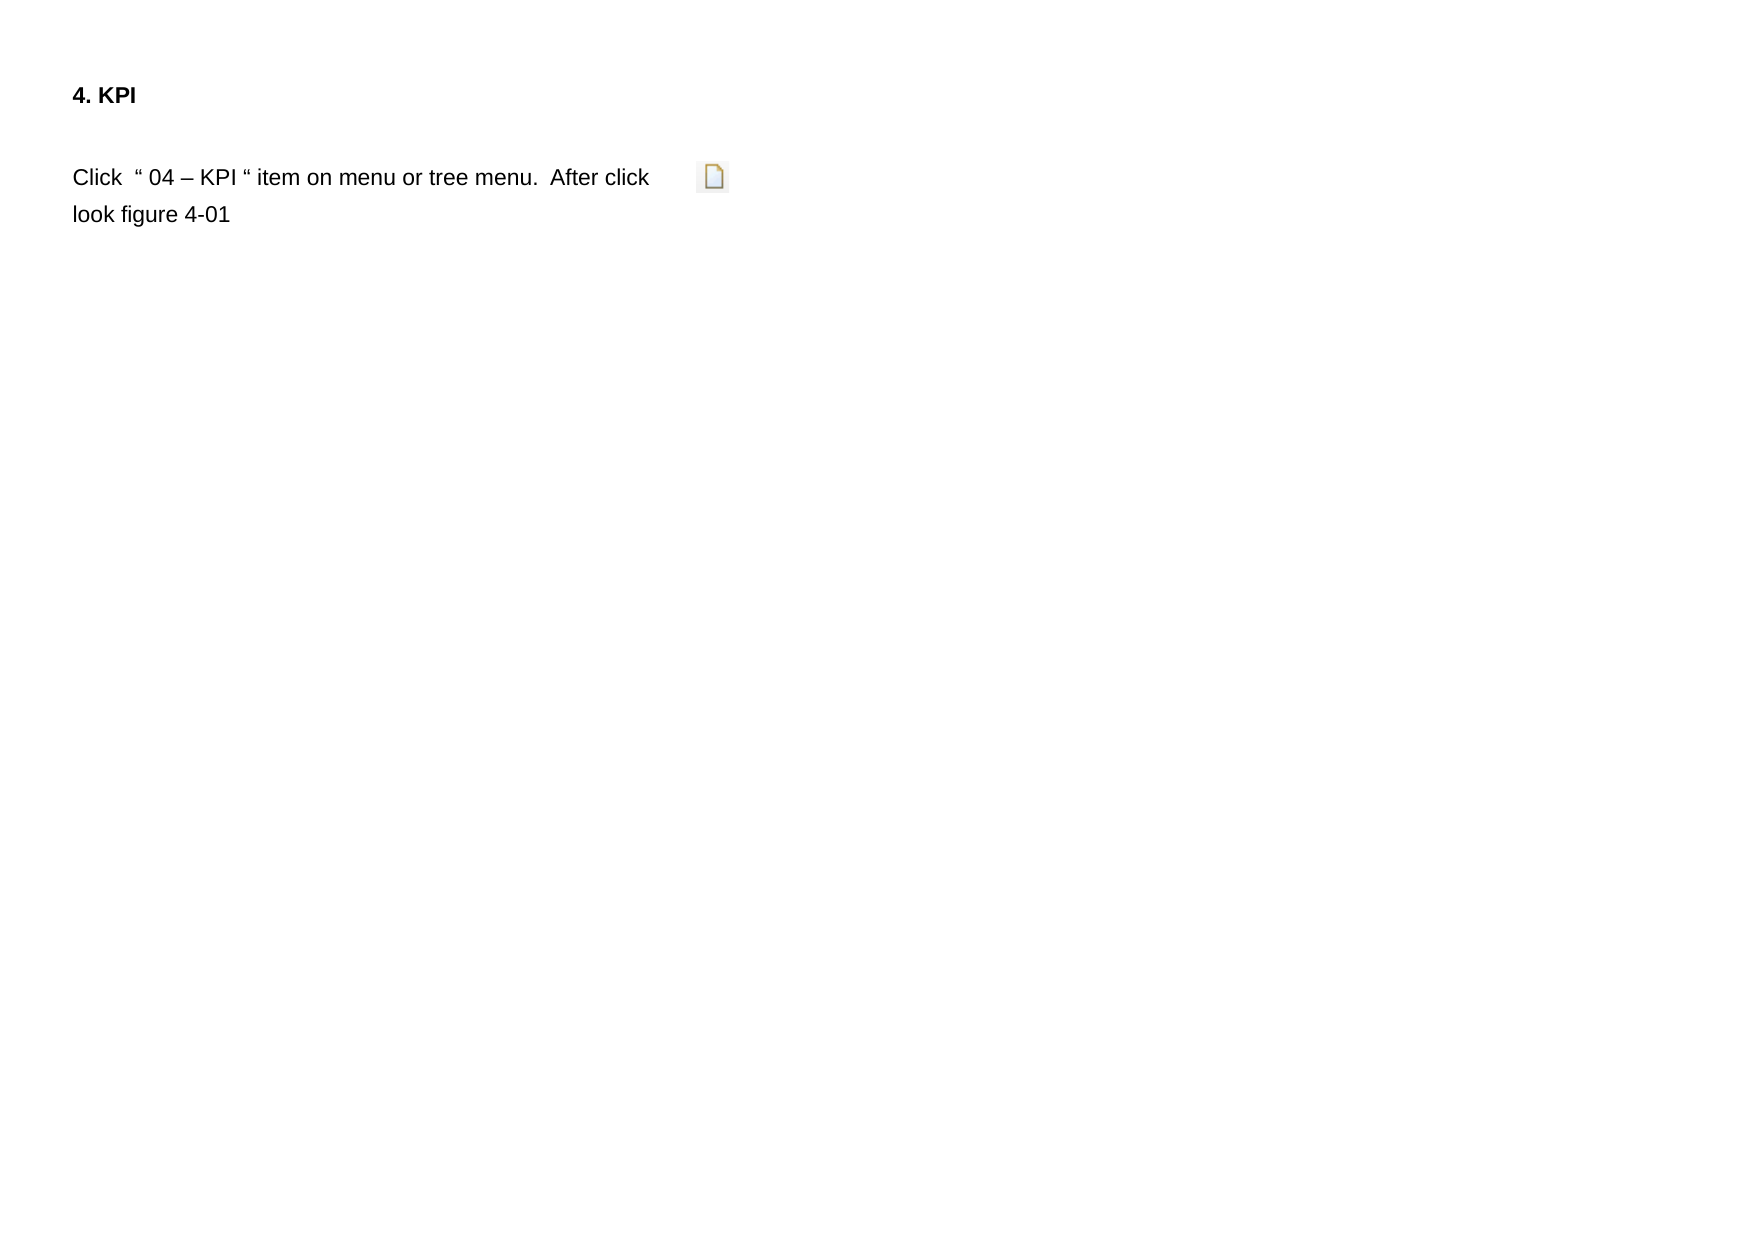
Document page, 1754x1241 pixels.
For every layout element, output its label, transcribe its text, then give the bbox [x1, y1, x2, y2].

text look figure 4-01 [72, 196, 1679, 233]
subtitle 4. KPI [72, 76, 1679, 114]
text Click “ 04 – KPI “ item on menu or tree menu. After click [72, 158, 1679, 196]
